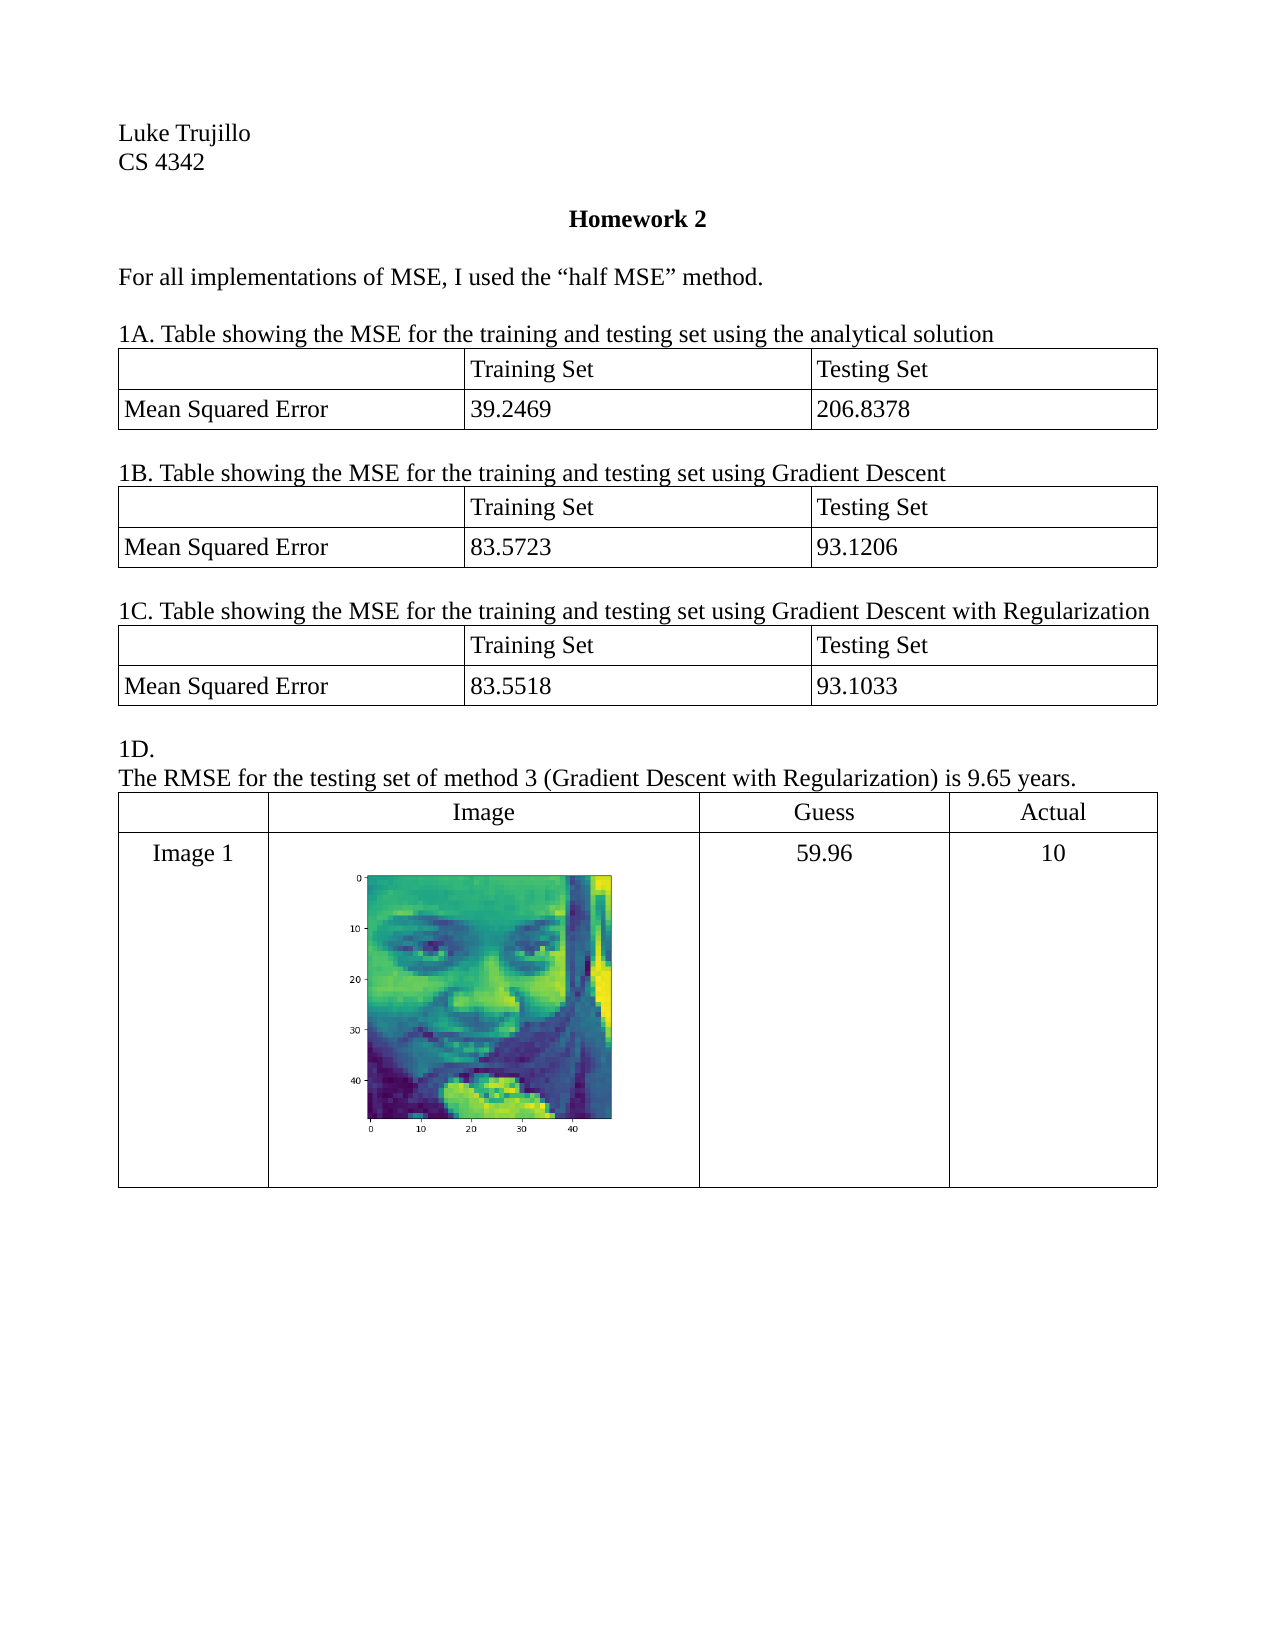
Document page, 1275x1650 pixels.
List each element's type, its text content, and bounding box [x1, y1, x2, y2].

table_cell 83.5723 [465, 528, 811, 567]
table_header Testing Set [812, 626, 1157, 665]
table_header Actual [950, 793, 1157, 832]
table_cell 39.2469 [465, 390, 811, 429]
table_cell 93.1033 [812, 666, 1157, 705]
table_cell Image 1 [119, 833, 268, 1187]
text 1D. [118, 734, 1157, 763]
text 1A. Table showing the MSE for the training and testing set using the analytical solution [118, 319, 1157, 348]
table_header Training Set [465, 487, 811, 527]
table_cell Mean Squared Error [119, 528, 464, 567]
text Homework 2 [118, 204, 1157, 233]
text CS 4342 [118, 147, 1157, 176]
text 1B. Table showing the MSE for the training and testing set using Gradient Descent [118, 458, 1157, 486]
table_header Training Set [465, 626, 811, 665]
picture [273, 837, 694, 1153]
table_header [119, 487, 464, 527]
table_header [119, 626, 464, 665]
text The RMSE for the testing set of method 3 (Gradient Descent with Regularization) is 9.65 years. [118, 763, 1157, 792]
table_cell 83.5518 [465, 666, 811, 705]
table_header Image [269, 793, 699, 832]
table_cell 93.1206 [812, 528, 1157, 567]
table_header [119, 349, 464, 388]
table_cell 206.8378 [812, 390, 1157, 429]
table_header Guess [700, 793, 949, 832]
table_cell Mean Squared Error [119, 666, 464, 705]
text Luke Trujillo [118, 118, 1157, 147]
table_header Training Set [465, 349, 811, 388]
table_cell 59.96 [700, 833, 949, 1187]
table_cell [269, 833, 699, 1187]
table_header [119, 793, 268, 832]
table_cell Mean Squared Error [119, 390, 464, 429]
text For all implementations of MSE, I used the “half MSE” method. [118, 262, 1157, 291]
table_header Testing Set [812, 487, 1157, 527]
table_header Testing Set [812, 349, 1157, 388]
table_cell 10 [950, 833, 1157, 1187]
text 1C. Table showing the MSE for the training and testing set using Gradient Descent with Regularization [118, 596, 1157, 624]
